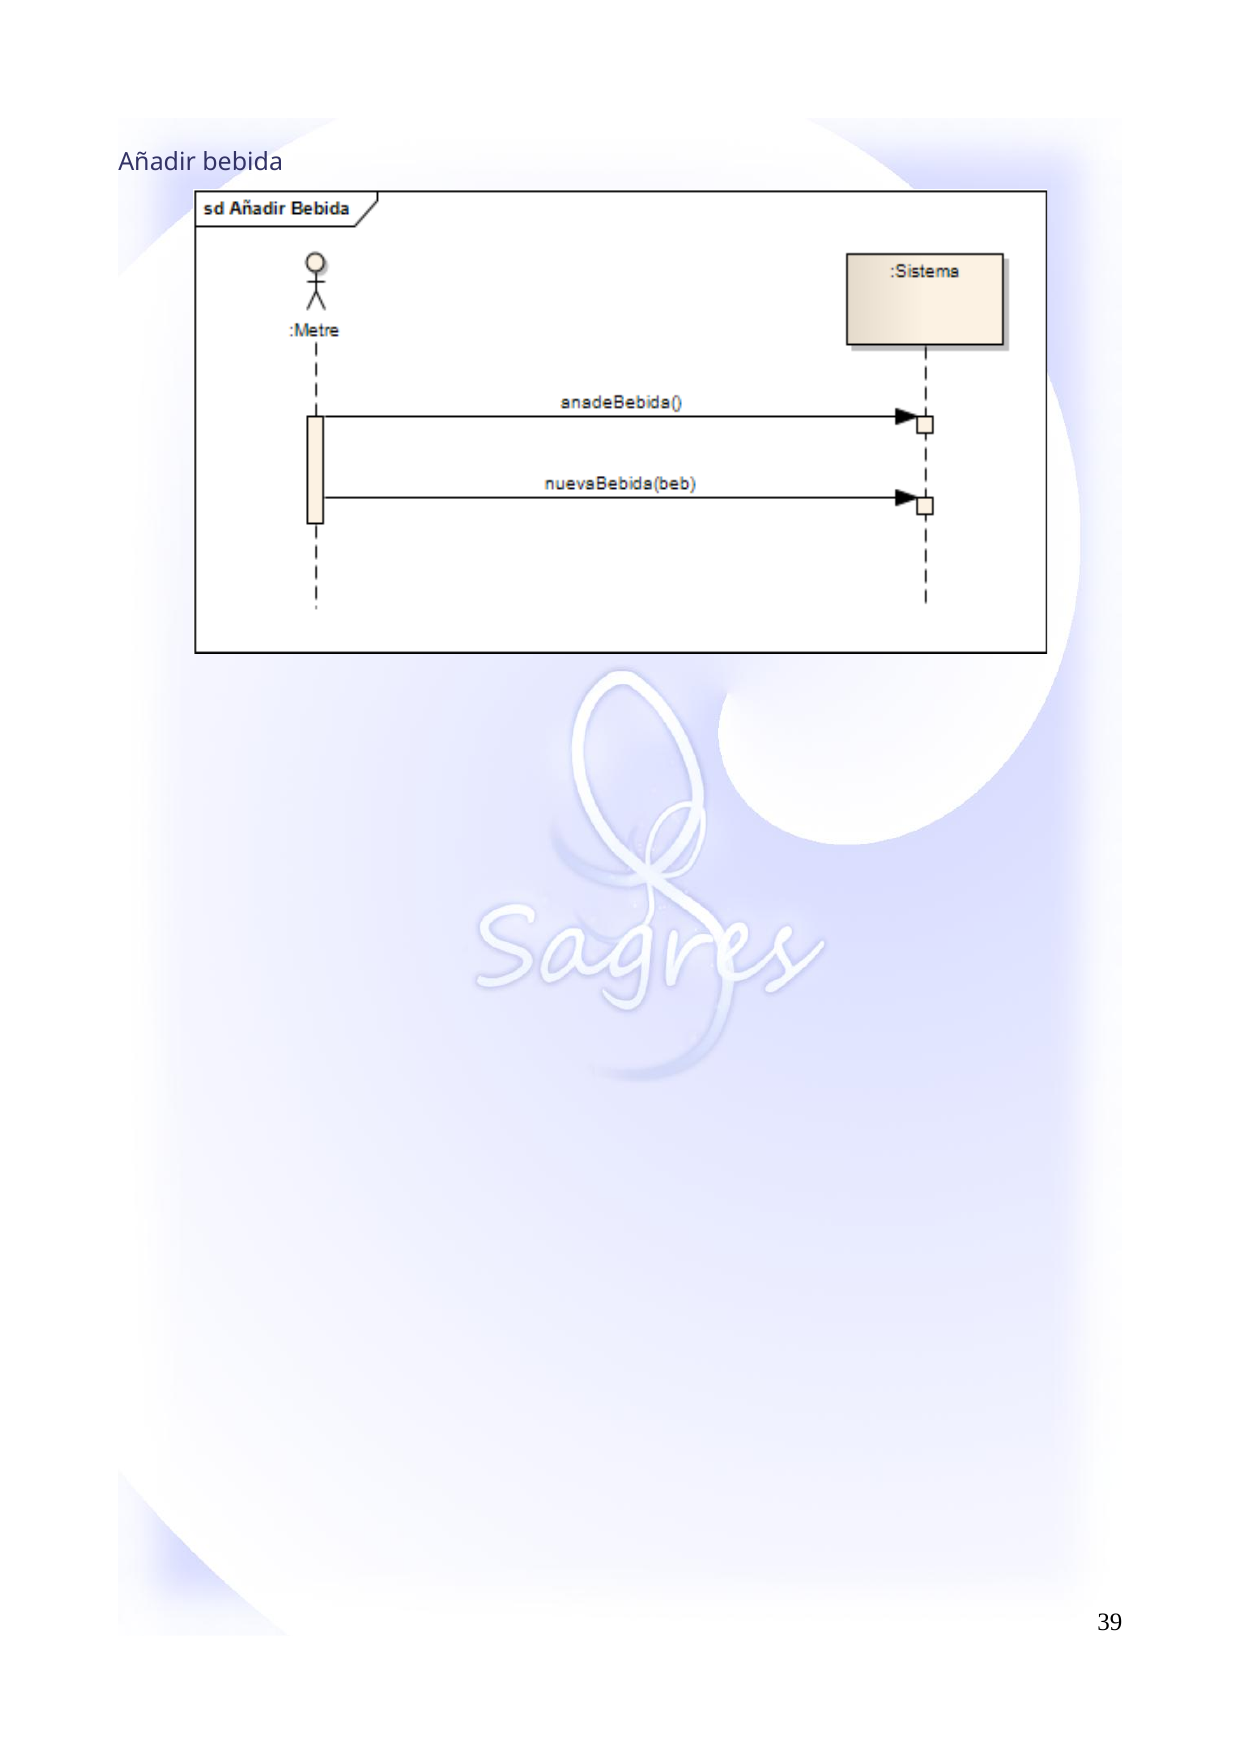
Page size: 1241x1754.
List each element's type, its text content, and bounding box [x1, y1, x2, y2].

picture [118, 118, 1122, 143]
picture [118, 177, 1122, 1636]
subtitle Añadir bebida [118, 143, 1122, 177]
